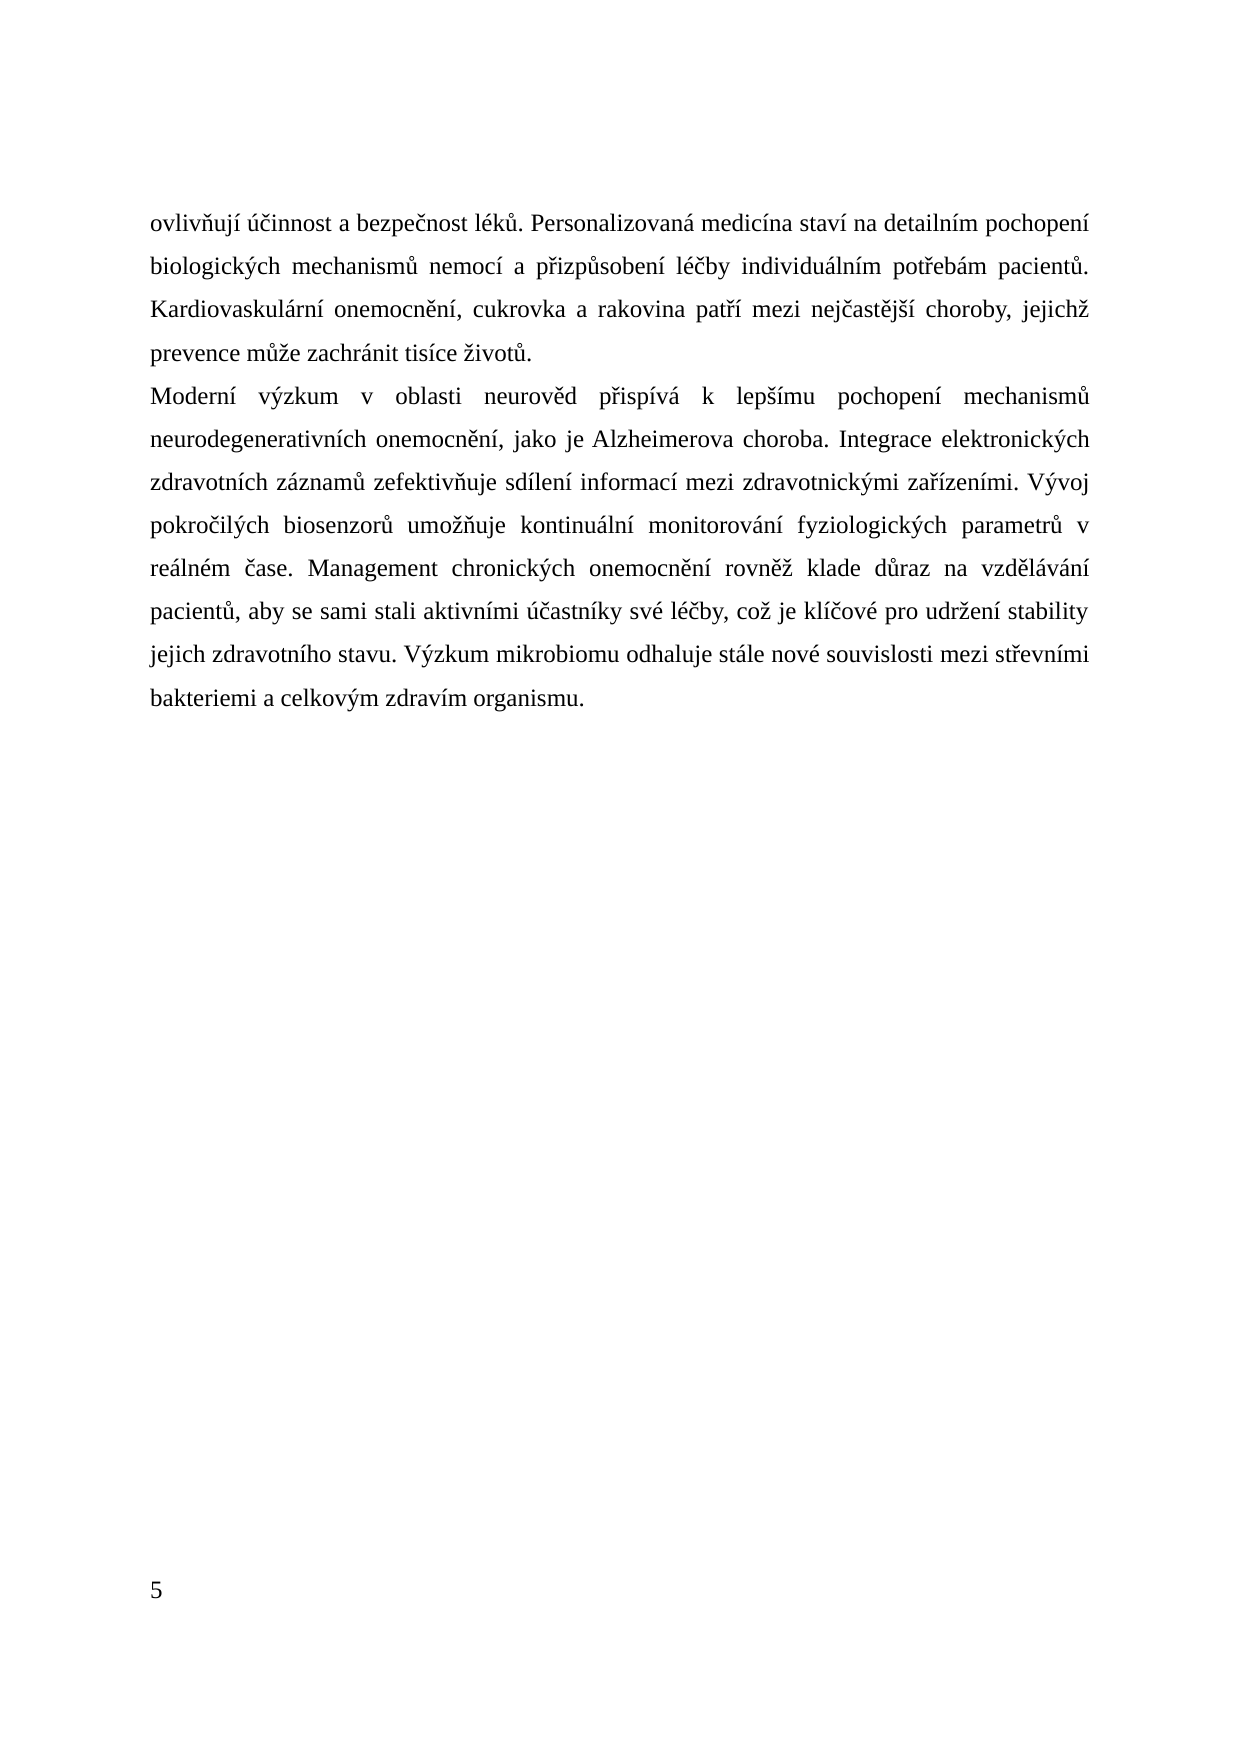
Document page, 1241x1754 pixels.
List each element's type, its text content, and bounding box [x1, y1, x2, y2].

text ovlivňují účinnost a bezpečnost léků. Personalizovaná medicína staví na detailním pochopení biologických mechanismů nemocí a přizpůsobení léčby individuálním potřebám pacientů. Kardiovaskulární onemocnění, cukrovka a rakovina patří mezi nejčastější choroby, jejichž prevence může zachránit tisíce životů. [150, 208, 1090, 366]
text Moderní výzkum v oblasti neurověd přispívá k lepšímu pochopení mechanismů neurodegenerativních onemocnění, jako je Alzheimerova choroba. Integrace elektronických zdravotních záznamů zefektivňuje sdílení informací mezi zdravotnickými zařízeními. Vývoj pokročilých biosenzorů umožňuje kontinuální monitorování fyziologických parametrů v reálném čase. Management chronických onemocnění rovněž klade důraz na vzdělávání pacientů, aby se sami stali aktivními účastníky své léčby, což je klíčové pro udržení stability jejich zdravotního stavu. Výzkum mikrobiomu odhaluje stále nové souvislosti mezi střevními bakteriemi a celkovým zdravím organismu. [150, 381, 1090, 711]
